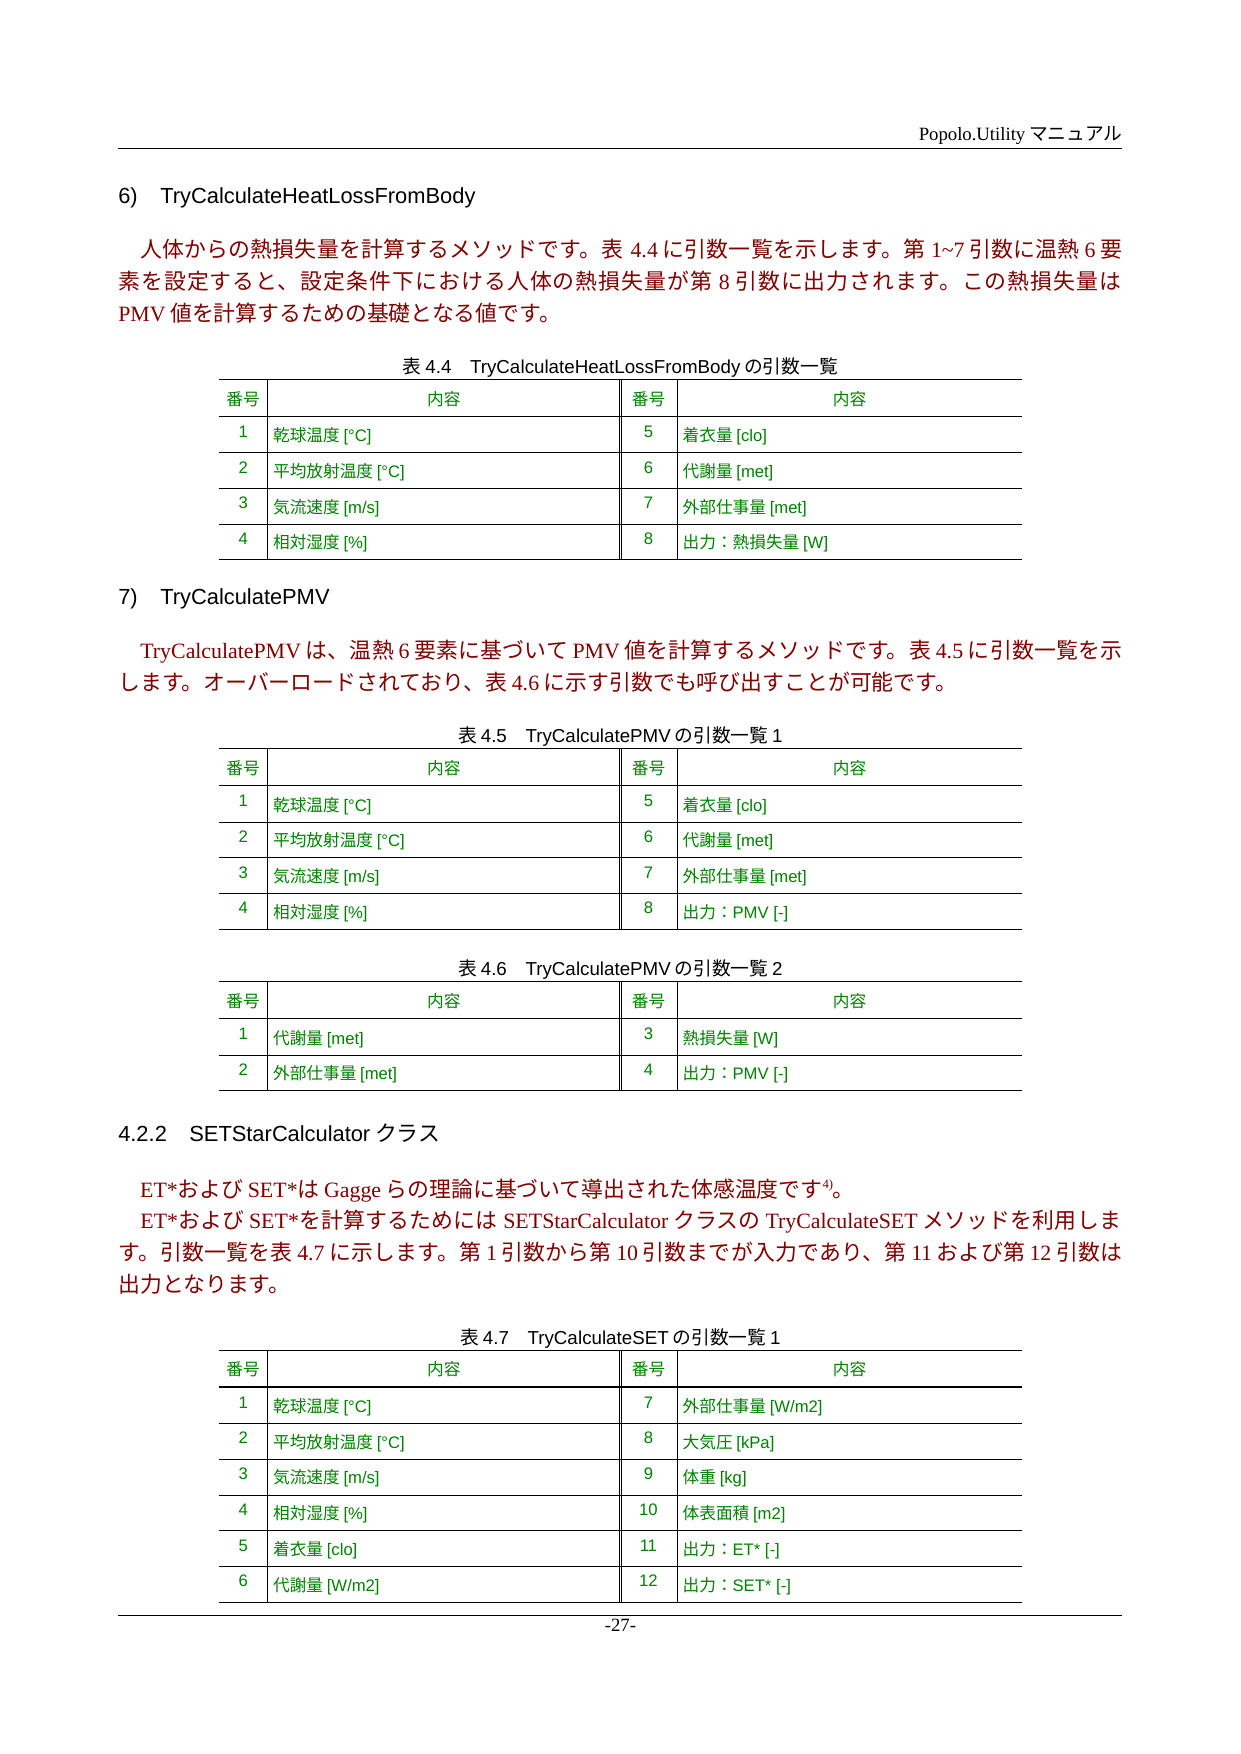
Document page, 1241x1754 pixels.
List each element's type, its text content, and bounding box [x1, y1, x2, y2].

text 人体からの熱損失量を計算するメソッドです。表4.4に引数一覧を示します。第1~7引数に温熱6要素を設定すると、設定条件下における人体の熱損失量が第8引数に出力されます。この熱損失量はPMV値を計算するための基礎となる値です。 [118, 232, 1122, 327]
table_cell 9 [622, 1460, 677, 1494]
table_cell 乾球温度 [°C] [268, 1388, 619, 1423]
table_cell 出力：SET* [-] [678, 1567, 1022, 1602]
table_cell 1 [219, 1388, 267, 1423]
table_header 内容 [678, 380, 1022, 416]
table_cell 4 [219, 525, 267, 559]
table_cell 5 [219, 1531, 267, 1566]
table_header 番号 [622, 982, 677, 1018]
table_cell 1 [219, 1019, 267, 1054]
table_cell 1 [219, 786, 267, 822]
table_cell 6 [219, 1567, 267, 1602]
text ET*およびSET*はGaggeらの理論に基づいて導出された体感温度です)。 [118, 1172, 1122, 1203]
table_header 内容 [268, 749, 619, 785]
table_cell 外部仕事量 [met] [678, 858, 1022, 893]
text ET*およびSET*を計算するためにはSETStarCalculatorクラスのTryCalculateSETメソッドを利用します。引数一覧を表4.7に示します。第1引数から第10引数までが入力であり、第11および第12引数は出力となります。 [118, 1203, 1122, 1298]
table_cell 3 [219, 1460, 267, 1494]
table_header 内容 [678, 1351, 1022, 1386]
text TryCalculatePMVは、温熱6要素に基づいてPMV値を計算するメソッドです。表4.5に引数一覧を示します。オーバーロードされており、表4.6に示す引数でも呼び出すことが可能です。 [118, 633, 1122, 697]
table_cell 4 [219, 1496, 267, 1530]
table_cell 相対湿度 [%] [268, 1496, 619, 1530]
table_cell 着衣量 [clo] [268, 1531, 619, 1566]
table_cell 気流速度 [m/s] [268, 489, 619, 524]
table_cell 外部仕事量 [W/m2] [678, 1388, 1022, 1423]
table_cell 2 [219, 1424, 267, 1459]
table_header 内容 [678, 982, 1022, 1018]
table_cell 7 [622, 489, 677, 524]
table_cell 平均放射温度 [°C] [268, 1424, 619, 1459]
table_header 内容 [678, 749, 1022, 785]
text 表4.7 TryCalculateSETの引数一覧1 [118, 1322, 1122, 1350]
table_cell 相対湿度 [%] [268, 525, 619, 559]
table_header 番号 [219, 1351, 267, 1386]
table_cell 気流速度 [m/s] [268, 858, 619, 893]
table_header 内容 [268, 982, 619, 1018]
table_cell 4 [219, 894, 267, 929]
table_cell 2 [219, 453, 267, 488]
table_cell 代謝量 [W/m2] [268, 1567, 619, 1602]
table_cell 8 [622, 525, 677, 559]
table_cell 平均放射温度 [°C] [268, 823, 619, 857]
table_cell 4 [622, 1056, 677, 1090]
table_cell 気流速度 [m/s] [268, 1460, 619, 1494]
table_cell 外部仕事量 [met] [678, 489, 1022, 524]
table_header 番号 [622, 1351, 677, 1386]
table_cell 出力：ET* [-] [678, 1531, 1022, 1566]
table_cell 熱損失量 [W] [678, 1019, 1022, 1054]
table_header 番号 [622, 749, 677, 785]
table_header 番号 [622, 380, 677, 416]
subtitle TryCalculatePMV [118, 585, 1122, 609]
text 表4.5 TryCalculatePMVの引数一覧1 [118, 721, 1122, 748]
table_cell 3 [219, 858, 267, 893]
table_cell 体重 [kg] [678, 1460, 1022, 1494]
table_cell 大気圧 [kPa] [678, 1424, 1022, 1459]
table_cell 12 [622, 1567, 677, 1602]
table_header 番号 [219, 749, 267, 785]
table_cell 7 [622, 858, 677, 893]
table_cell 相対湿度 [%] [268, 894, 619, 929]
table_cell 乾球温度 [°C] [268, 786, 619, 822]
text 表4.4 TryCalculateHeatLossFromBodyの引数一覧 [118, 352, 1122, 379]
table_cell 2 [219, 823, 267, 857]
table_header 内容 [268, 380, 619, 416]
table_cell 出力：PMV [-] [678, 894, 1022, 929]
table_cell 5 [622, 417, 677, 452]
table_cell 出力：PMV [-] [678, 1056, 1022, 1090]
text 表4.6 TryCalculatePMVの引数一覧2 [118, 954, 1122, 981]
table_cell 7 [622, 1388, 677, 1423]
table_cell 3 [219, 489, 267, 524]
table_cell 代謝量 [met] [678, 823, 1022, 857]
table_cell 3 [622, 1019, 677, 1054]
table_cell 1 [219, 417, 267, 452]
table_cell 出力：熱損失量 [W] [678, 525, 1022, 559]
table_cell 外部仕事量 [met] [268, 1056, 619, 1090]
table_cell 10 [622, 1496, 677, 1530]
table_cell 乾球温度 [°C] [268, 417, 619, 452]
subtitle TryCalculateHeatLossFromBody [118, 184, 1122, 208]
table_cell 5 [622, 786, 677, 822]
subtitle SETStarCalculatorクラス [118, 1116, 1122, 1147]
table_header 内容 [268, 1351, 619, 1386]
table_cell 平均放射温度 [°C] [268, 453, 619, 488]
table_cell 体表面積 [m2] [678, 1496, 1022, 1530]
table_cell 8 [622, 894, 677, 929]
table_cell 着衣量 [clo] [678, 417, 1022, 452]
table_cell 8 [622, 1424, 677, 1459]
table_header 番号 [219, 380, 267, 416]
table_cell 着衣量 [clo] [678, 786, 1022, 822]
table_cell 6 [622, 453, 677, 488]
table_cell 2 [219, 1056, 267, 1090]
table_cell 代謝量 [met] [268, 1019, 619, 1054]
table_header 番号 [219, 982, 267, 1018]
table_cell 6 [622, 823, 677, 857]
table_cell 代謝量 [met] [678, 453, 1022, 488]
table_cell 11 [622, 1531, 677, 1566]
